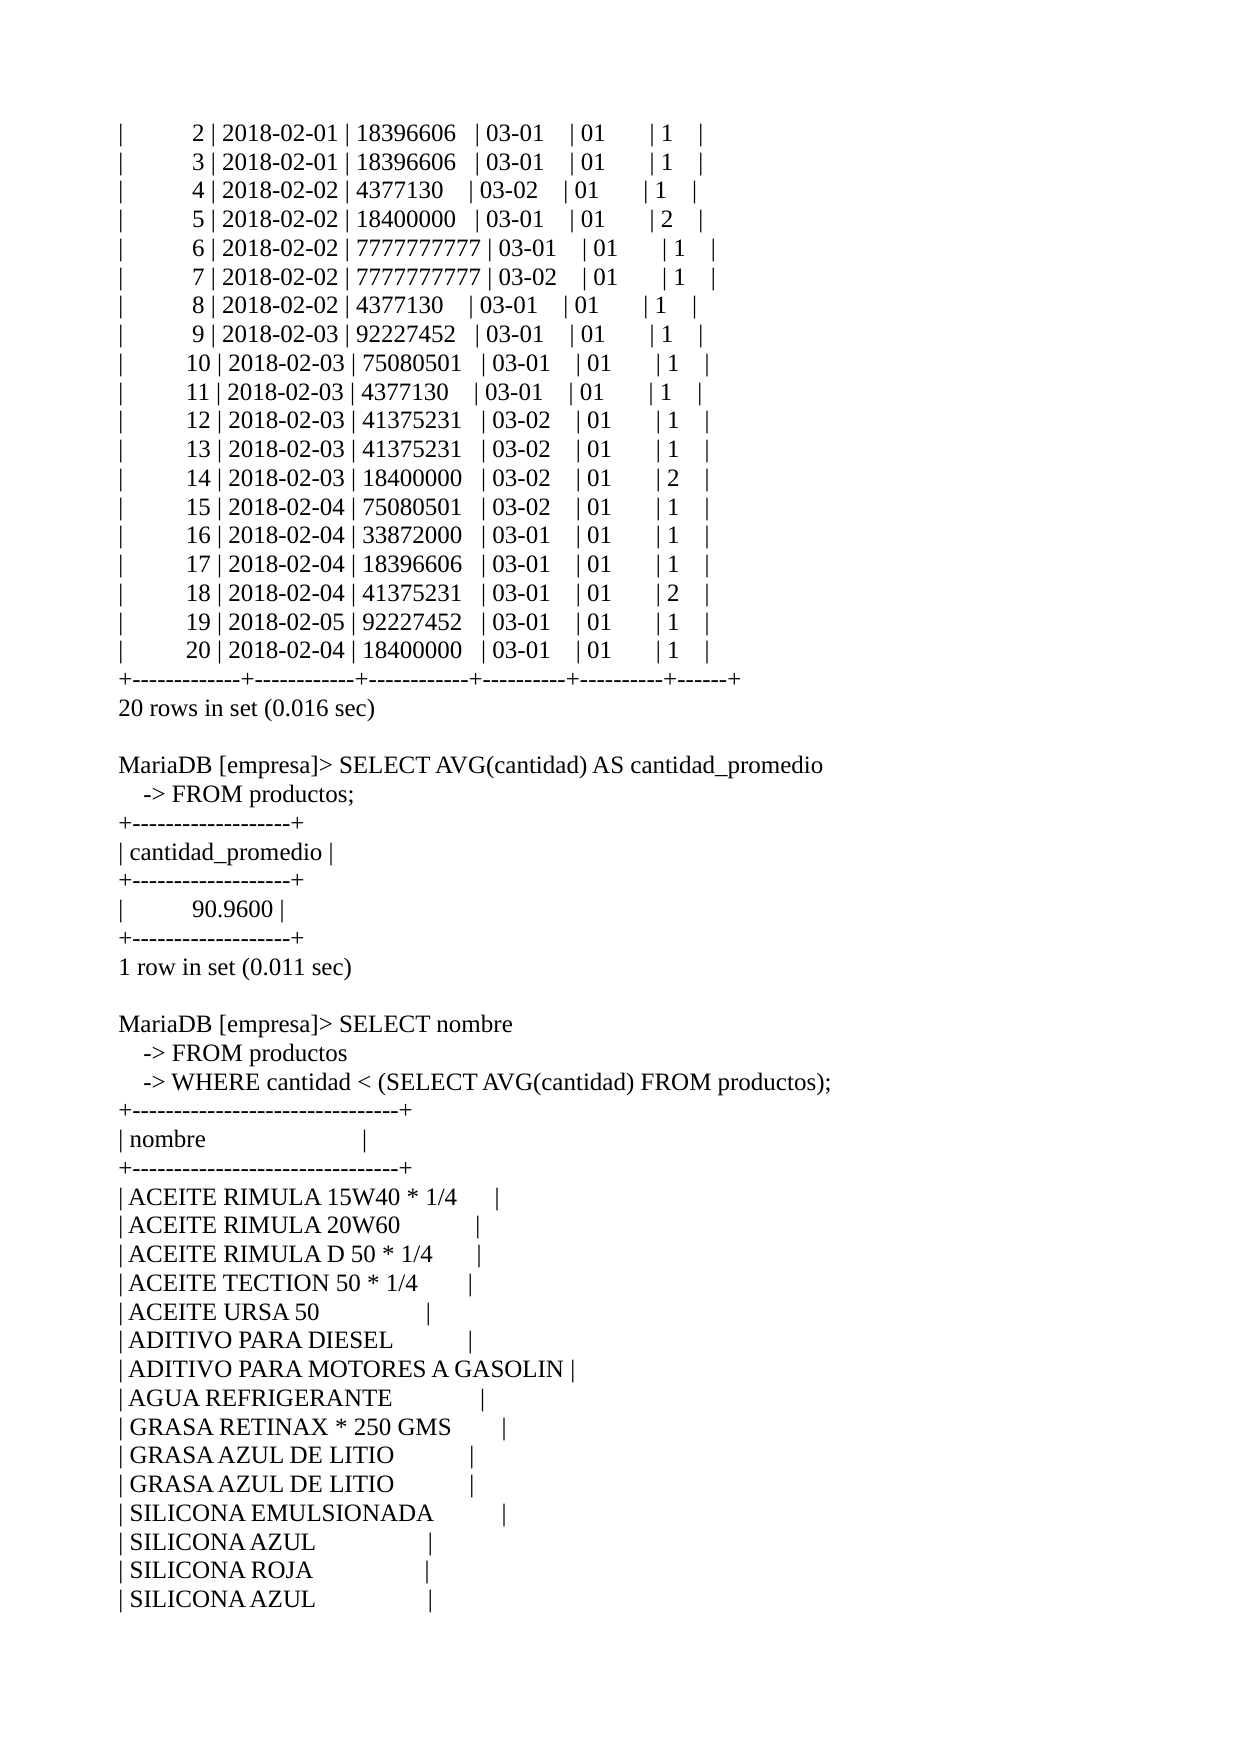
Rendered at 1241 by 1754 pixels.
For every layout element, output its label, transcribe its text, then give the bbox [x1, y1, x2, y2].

text | 16 | 2018-02-04 | 33872000 | 03-01 | 01 | 1 | [118, 521, 1122, 549]
text | 19 | 2018-02-05 | 92227452 | 03-01 | 01 | 1 | [118, 607, 1122, 636]
text | 2 | 2018-02-01 | 18396606 | 03-01 | 01 | 1 | [118, 118, 1122, 147]
text | 14 | 2018-02-03 | 18400000 | 03-02 | 01 | 2 | [118, 463, 1122, 492]
text -> WHERE cantidad < (SELECT AVG(cantidad) FROM productos); [118, 1067, 1122, 1096]
text | ACEITE TECTION 50 * 1/4 | [118, 1268, 1122, 1297]
text MariaDB [empresa]> SELECT nombre [118, 1009, 1122, 1038]
text | GRASA AZUL DE LITIO | [118, 1441, 1122, 1469]
text | AGUA REFRIGERANTE | [118, 1383, 1122, 1412]
text | 8 | 2018-02-02 | 4377130 | 03-01 | 01 | 1 | [118, 291, 1122, 319]
text MariaDB [empresa]> SELECT AVG(cantidad) AS cantidad_promedio [118, 751, 1122, 779]
text | ACEITE RIMULA 15W40 * 1/4 | [118, 1182, 1122, 1211]
text +--------------------------------+ [118, 1153, 1122, 1182]
text | 17 | 2018-02-04 | 18396606 | 03-01 | 01 | 1 | [118, 549, 1122, 578]
text +--------------------------------+ [118, 1096, 1122, 1124]
text | ADITIVO PARA DIESEL | [118, 1326, 1122, 1354]
text | 9 | 2018-02-03 | 92227452 | 03-01 | 01 | 1 | [118, 319, 1122, 348]
text | nombre | [118, 1124, 1122, 1153]
text 20 rows in set (0.016 sec) [118, 693, 1122, 722]
text | ACEITE URSA 50 | [118, 1297, 1122, 1326]
text | SILICONA AZUL | [118, 1527, 1122, 1556]
text | 6 | 2018-02-02 | 7777777777 | 03-01 | 01 | 1 | [118, 233, 1122, 262]
text | 90.9600 | [118, 894, 1122, 923]
text | GRASA RETINAX * 250 GMS | [118, 1412, 1122, 1441]
text -> FROM productos; [118, 779, 1122, 808]
text | 10 | 2018-02-03 | 75080501 | 03-01 | 01 | 1 | [118, 348, 1122, 377]
text | ACEITE RIMULA D 50 * 1/4 | [118, 1239, 1122, 1268]
text | 7 | 2018-02-02 | 7777777777 | 03-02 | 01 | 1 | [118, 262, 1122, 291]
text 1 row in set (0.011 sec) [118, 952, 1122, 981]
text | 12 | 2018-02-03 | 41375231 | 03-02 | 01 | 1 | [118, 406, 1122, 434]
text | SILICONA AZUL | [118, 1584, 1122, 1613]
text +-------------------+ [118, 923, 1122, 952]
text | 15 | 2018-02-04 | 75080501 | 03-02 | 01 | 1 | [118, 492, 1122, 521]
text | ACEITE RIMULA 20W60 | [118, 1211, 1122, 1239]
text +-------------+------------+------------+----------+----------+------+ [118, 664, 1122, 693]
text | cantidad_promedio | [118, 837, 1122, 866]
text | 13 | 2018-02-03 | 41375231 | 03-02 | 01 | 1 | [118, 434, 1122, 463]
text +-------------------+ [118, 866, 1122, 894]
text +-------------------+ [118, 808, 1122, 837]
text | GRASA AZUL DE LITIO | [118, 1469, 1122, 1498]
text | SILICONA ROJA | [118, 1556, 1122, 1584]
text | 11 | 2018-02-03 | 4377130 | 03-01 | 01 | 1 | [118, 377, 1122, 406]
text | 3 | 2018-02-01 | 18396606 | 03-01 | 01 | 1 | [118, 147, 1122, 176]
text | ADITIVO PARA MOTORES A GASOLIN | [118, 1354, 1122, 1383]
text | 5 | 2018-02-02 | 18400000 | 03-01 | 01 | 2 | [118, 204, 1122, 233]
text | 20 | 2018-02-04 | 18400000 | 03-01 | 01 | 1 | [118, 636, 1122, 664]
text -> FROM productos [118, 1038, 1122, 1067]
text | 4 | 2018-02-02 | 4377130 | 03-02 | 01 | 1 | [118, 176, 1122, 204]
text | 18 | 2018-02-04 | 41375231 | 03-01 | 01 | 2 | [118, 578, 1122, 607]
text | SILICONA EMULSIONADA | [118, 1498, 1122, 1527]
